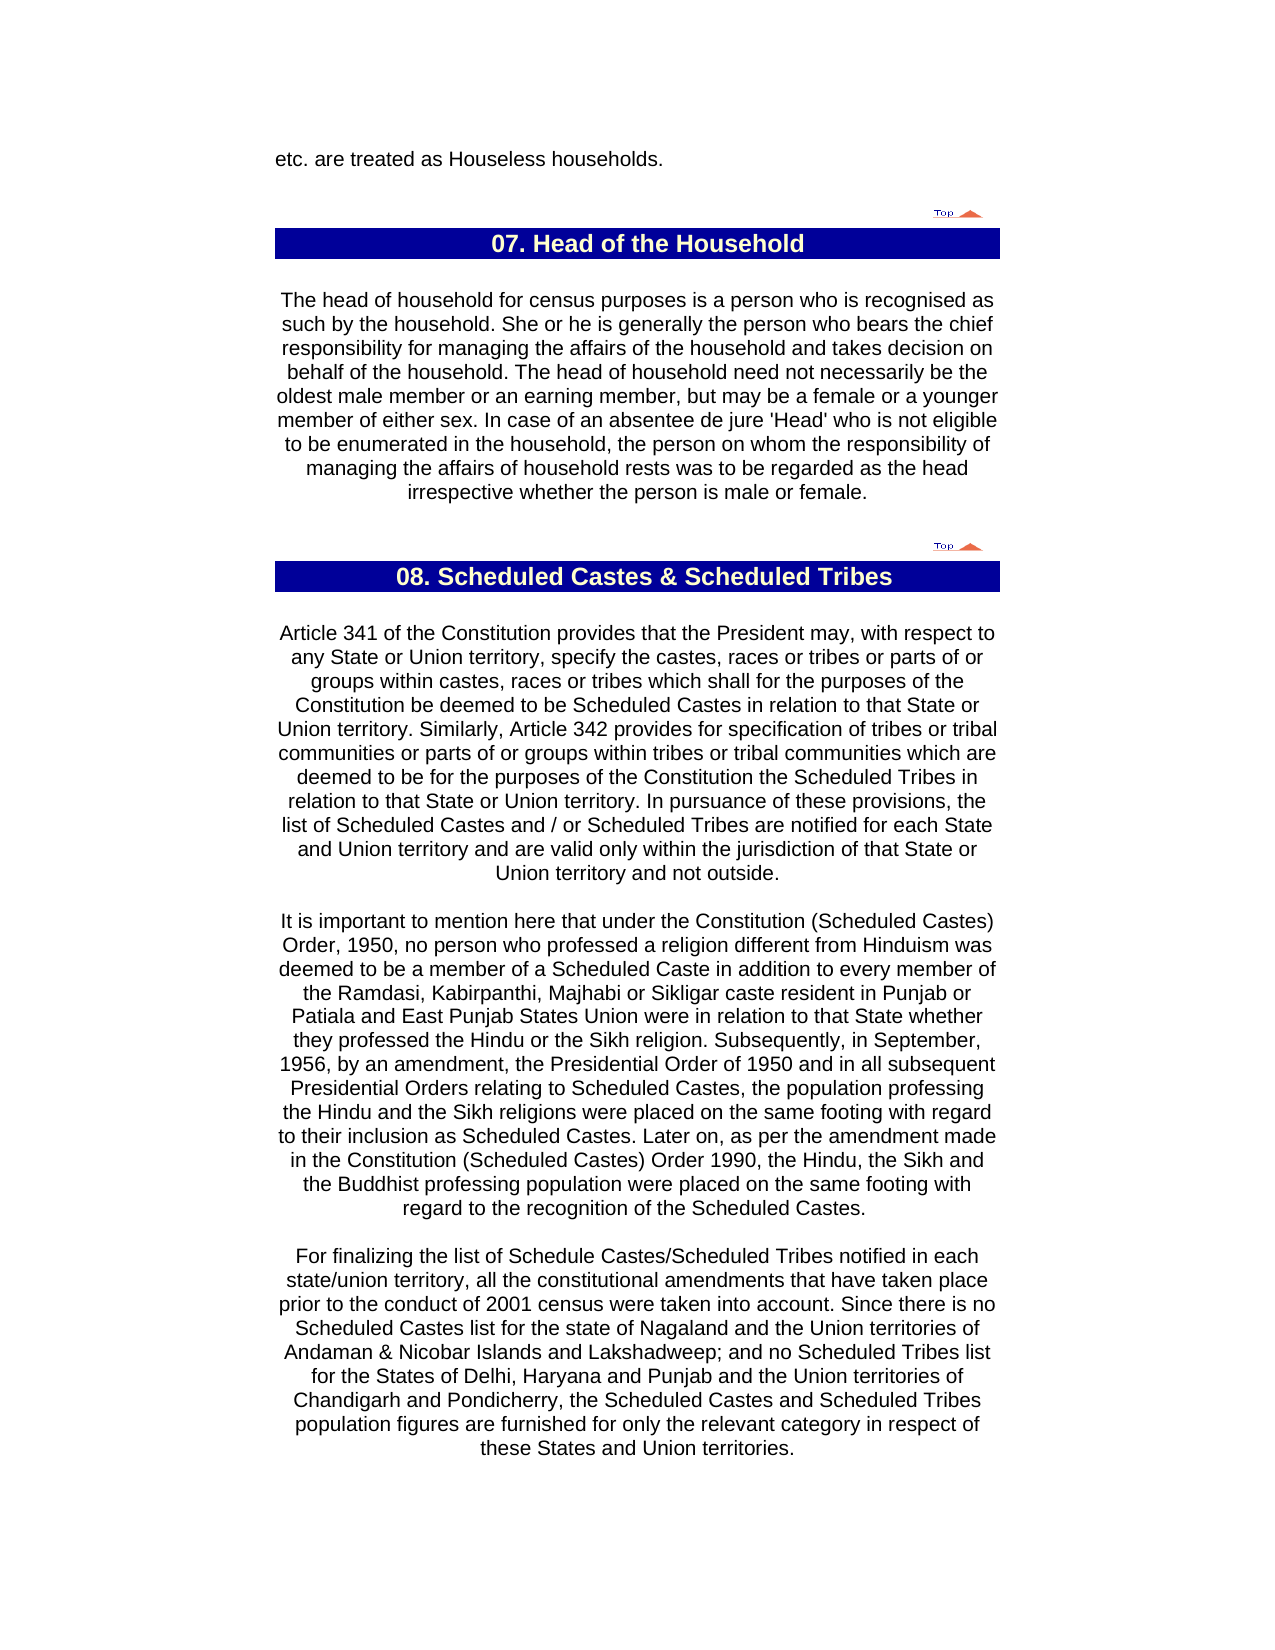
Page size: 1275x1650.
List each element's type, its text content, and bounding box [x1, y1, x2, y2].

picture [930, 541, 984, 552]
table_cell etc. are treated as Houseless households. [275, 113, 1000, 171]
picture [930, 208, 984, 219]
table_cell 07. Head of the Household [275, 228, 1000, 259]
table_cell Article 341 of the Constitution provides that the President may, with respect to any State or Union territory, specify the castes, races or tribes or parts of or groups within castes, races or tribes which shall for the purposes of the Constitution be deemed to be Scheduled Castes in relation to that State or Union territory. Similarly, Article 342 provides for specification of tribes or tribal communities or parts of or groups within tribes or tribal communities which are deemed to be for the purposes of the Constitution the Scheduled Tribes in relation to that State or Union territory. In pursuance of these provisions, the list of Scheduled Castes and / or Scheduled Tribes are notified for each State and Union territory and are valid only within the jurisdiction of that State or Union territory and not outside. It is important to mention here that under the Constitution (Scheduled Castes) Order, 1950, no person who professed a religion different from Hinduism was deemed to be a member of a Scheduled Caste in addition to every member of the Ramdasi, Kabirpanthi, Majhabi or Sikligar caste resident in Punjab or Patiala and East Punjab States Union were in relation to that State whether they professed the Hindu or the Sikh religion. Subsequently, in September, 1956, by an amendment, the Presidential Order of 1950 and in all subsequent Presidential Orders relating to Scheduled Castes, the population professing the Hindu and the Sikh religions were placed on the same footing with regard to their inclusion as Scheduled Castes. Later on, as per the amendment made in the Constitution (Scheduled Castes) Order 1990, the Hindu, the Sikh and the Buddhist professing population were placed on the same footing with regard to the recognition of the Scheduled Castes. For finalizing the list of Schedule Castes/Scheduled Tribes notified in each state/union territory, all the constitutional amendments that have taken place prior to the conduct of 2001 census were taken into account. Since there is no Scheduled Castes list for the state of Nagaland and the Union territories of Andaman & Nicobar Islands and Lakshadweep; and no Scheduled Tribes list for the States of Delhi, Haryana and Punjab and the Union territories of Chandigarh and Pondicherry, the Scheduled Castes and Scheduled Tribes population figures are furnished for only the relevant category in respect of these States and Union territories. [275, 592, 1000, 1483]
table_cell [275, 200, 1000, 228]
table_cell 07 [275, 504, 1000, 532]
table_cell The head of household for census purposes is a person who is recognised as such by the household. She or he is generally the person who bears the chief responsibility for managing the affairs of the household and takes decision on behalf of the household. The head of household need not necessarily be the oldest male member or an earning member, but may be a female or a younger member of either sex. In case of an absentee de jure 'Head' who is not eligible to be enumerated in the household, the person on whom the responsibility of managing the affairs of household rests was to be regarded as the head irrespective whether the person is male or female. [275, 259, 1000, 504]
table_cell [275, 533, 1000, 561]
table_cell 08. Scheduled Castes & Scheduled Tribes [275, 561, 1000, 592]
table_cell 06 [275, 171, 1000, 199]
